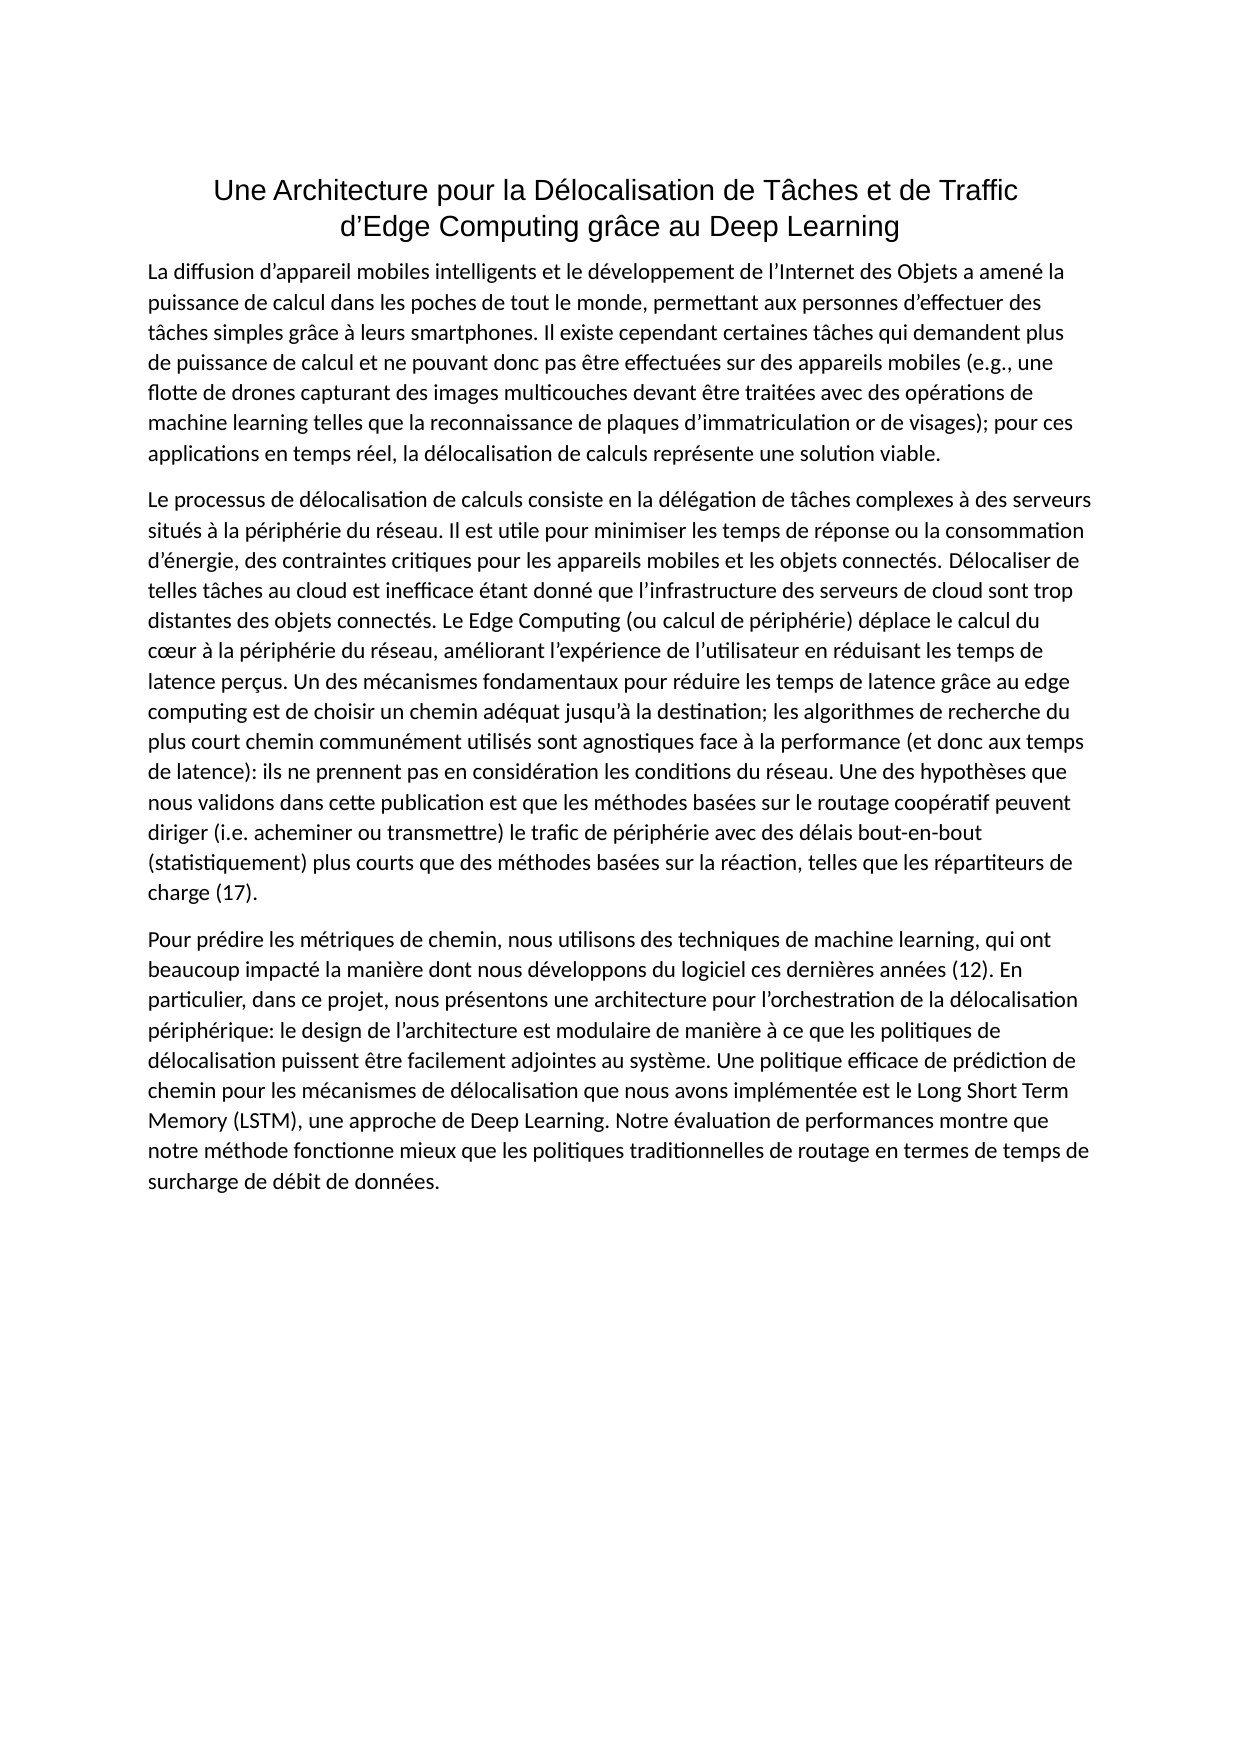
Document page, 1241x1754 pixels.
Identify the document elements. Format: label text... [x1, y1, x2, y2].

text Pour prédire les métriques de chemin, nous utilisons des techniques de machine learning, qui ont beaucoup impacté la manière dont nous développons du logiciel ces dernières années (12). En particulier, dans ce projet, nous présentons une architecture pour l’orchestration de la délocalisation périphérique: le design de l’architecture est modulaire de manière à ce que les politiques de délocalisation puissent être facilement adjointes au système. Une politique efficace de prédiction de chemin pour les mécanismes de délocalisation que nous avons implémentée est le Long Short Term Memory (LSTM), une approche de Deep Learning. Notre évaluation de performances montre que notre méthode fonctionne mieux que les politiques traditionnelles de routage en termes de temps de surcharge de débit de données. [148, 925, 1093, 1195]
text La diffusion d’appareil mobiles intelligents et le développement de l’Internet des Objets a amené la puissance de calcul dans les poches de tout le monde, permettant aux personnes d’effectuer des tâches simples grâce à leurs smartphones. Il existe cependant certaines tâches qui demandent plus de puissance de calcul et ne pouvant donc pas être effectuées sur des appareils mobiles (e.g., une flotte de drones capturant des images multicouches devant être traitées avec des opérations de machine learning telles que la reconnaissance de plaques d’immatriculation or de visages); pour ces applications en temps réel, la délocalisation de calculs représente une solution viable. [148, 257, 1093, 467]
text Le processus de délocalisation de calculs consiste en la délégation de tâches complexes à des serveurs situés à la périphérie du réseau. Il est utile pour minimiser les temps de réponse ou la consommation d’énergie, des contraintes critiques pour les appareils mobiles et les objets connectés. Délocaliser de telles tâches au cloud est inefficace étant donné que l’infrastructure des serveurs de cloud sont trop distantes des objets connectés. Le Edge Computing (ou calcul de périphérie) déplace le calcul du cœur à la périphérie du réseau, améliorant l’expérience de l’utilisateur en réduisant les temps de latence perçus. Un des mécanismes fondamentaux pour réduire les temps de latence grâce au edge computing est de choisir un chemin adéquat jusqu’à la destination; les algorithmes de recherche du plus court chemin communément utilisés sont agnostiques face à la performance (et donc aux temps de latence): ils ne prennent pas en considération les conditions du réseau. Une des hypothèses que nous validons dans cette publication est que les méthodes basées sur le routage coopératif peuvent diriger (i.e. acheminer ou transmettre) le trafic de périphérie avec des délais bout-en-bout (statistiquement) plus courts que des méthodes basées sur la réaction, telles que les répartiteurs de charge (17). [148, 486, 1093, 906]
title Une Architecture pour la Délocalisation de Tâches et de Traffic d’Edge Computing grâce au Deep Learning [148, 173, 1093, 242]
